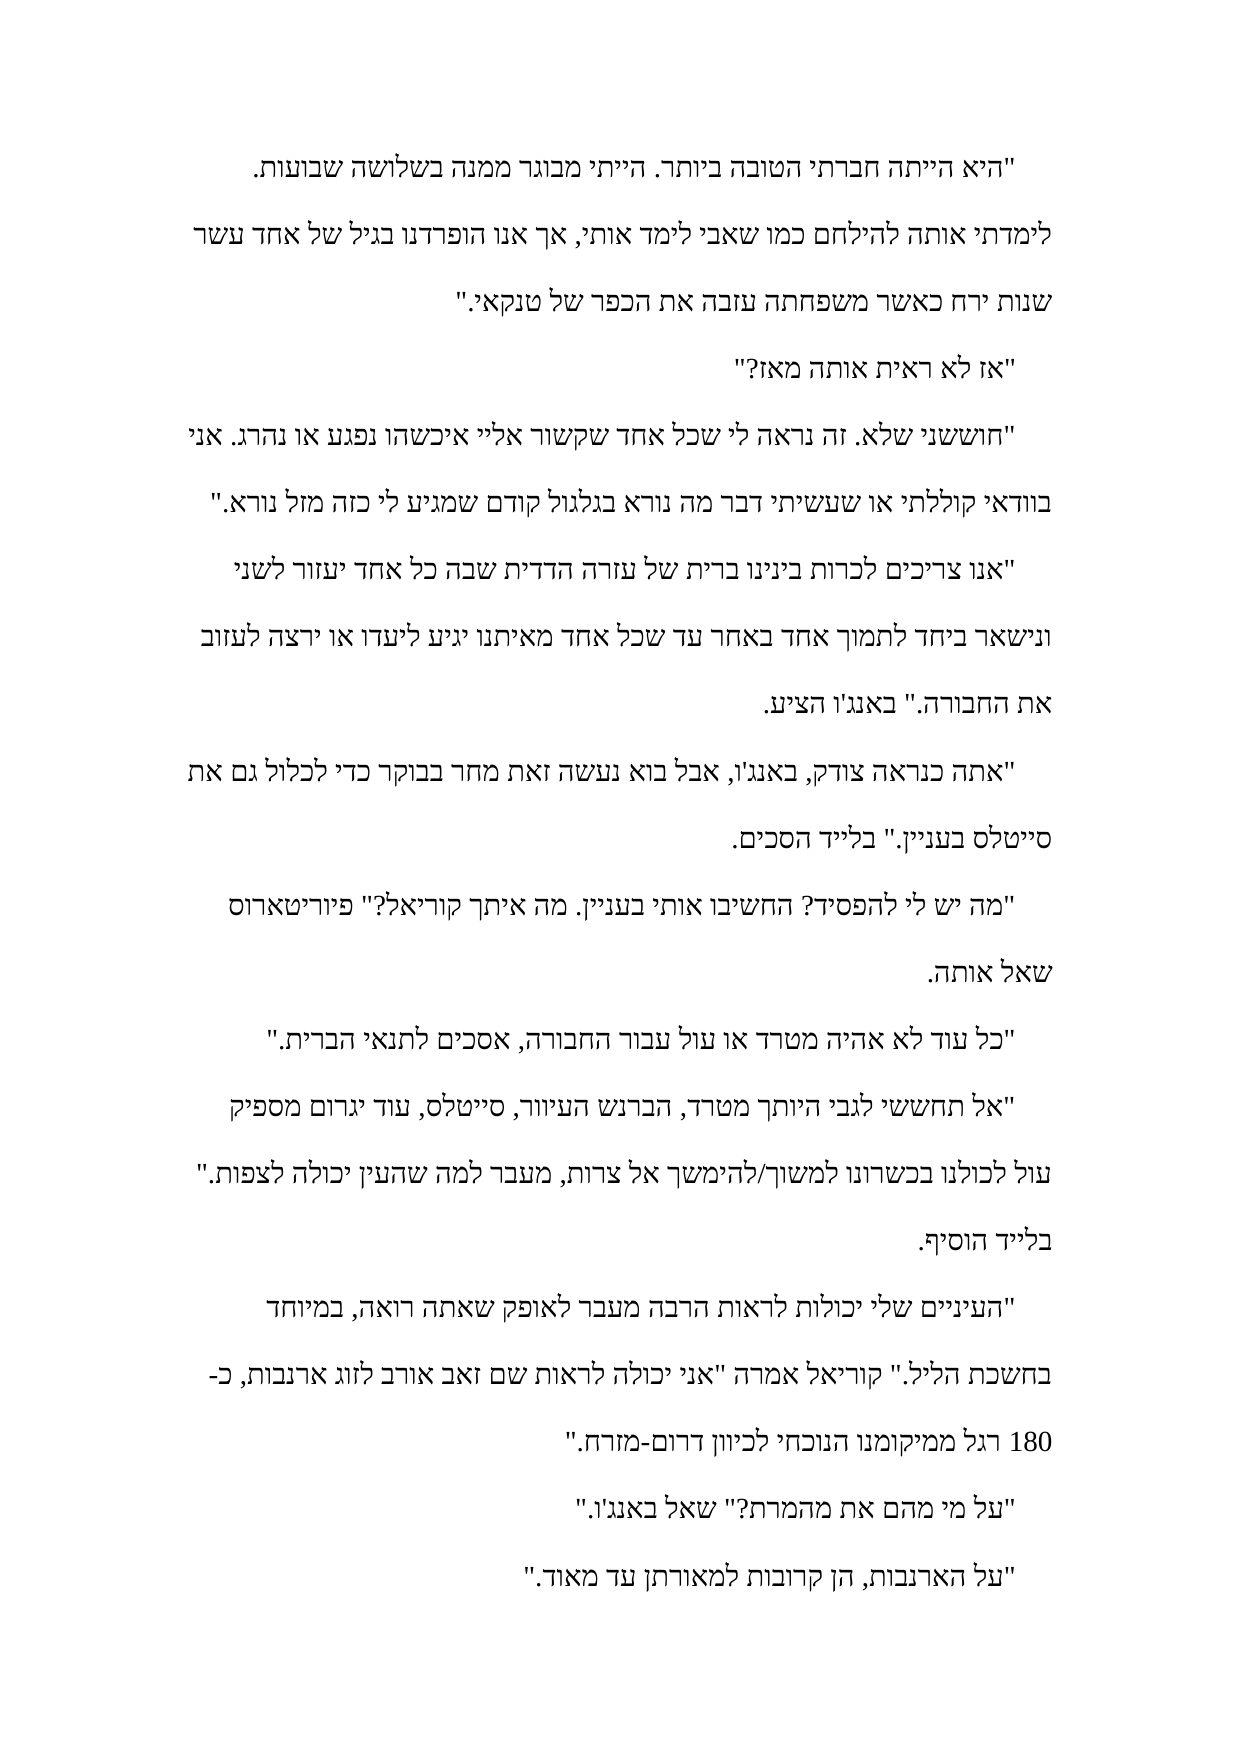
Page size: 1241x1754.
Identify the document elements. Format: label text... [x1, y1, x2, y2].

text "כל עוד לא אהיה מטרד או עול עבור החבורה, אסכים לתנאי הברית." [187, 1022, 1053, 1056]
text "היא הייתה חברתי הטובה ביותר. הייתי מבוגר ממנה בשלושה שבועות. לימדתי אותה להילחם כמו שאבי לימד אותי, אך אנו הופרדנו בגיל של אחד עשר שנות ירח כאשר משפחתה עזבה את הכפר של טנקאי." [187, 150, 1053, 318]
text "אתה כנראה צודק, באנג'ו, אבל בוא נעשה זאת מחר בבוקר כדי לכלול גם את סייטלס בעניין." בלייד הסכים. [187, 754, 1053, 854]
text "על מי מהם את מהמרת?" שאל באנג'ו." [187, 1492, 1053, 1525]
text "על הארנבות, הן קרובות למאורתן עד מאוד." [187, 1559, 1053, 1592]
text "אל תחששי לגבי היותך מטרד, הברנש העיוור, סייטלס, עוד יגרום מספיק עול לכולנו בכשרונו למשוך/להימשך אל צרות, מעבר למה שהעין יכולה לצפות." בלייד הוסיף. [187, 1089, 1053, 1257]
text "העיניים שלי יכולות לראות הרבה מעבר לאופק שאתה רואה, במיוחד בחשכת הליל." קוריאל אמרה "אני יכולה לראות שם זאב אורב לזוג ארנבות, כ-180 רגל ממיקומנו הנוכחי לכיוון דרום-מזרח." [187, 1290, 1053, 1458]
text "מה יש לי להפסיד? החשיבו אותי בעניין. מה איתך קוריאל?" פיוריטארוס שאל אותה. [187, 888, 1053, 988]
text "חוששני שלא. זה נראה לי שכל אחד שקשור אליי איכשהו נפגע או נהרג. אני בוודאי קוללתי או שעשיתי דבר מה נורא בגלגול קודם שמגיע לי כזה מזל נורא." [187, 418, 1053, 519]
text "אז לא ראית אותה מאז?" [187, 351, 1053, 385]
text "אנו צריכים לכרות בינינו ברית של עזרה הדדית שבה כל אחד יעזור לשני ונישאר ביחד לתמוך אחד באחר עד שכל אחד מאיתנו יגיע ליעדו או ירצה לעזוב את החבורה." באנג'ו הציע. [187, 552, 1053, 720]
